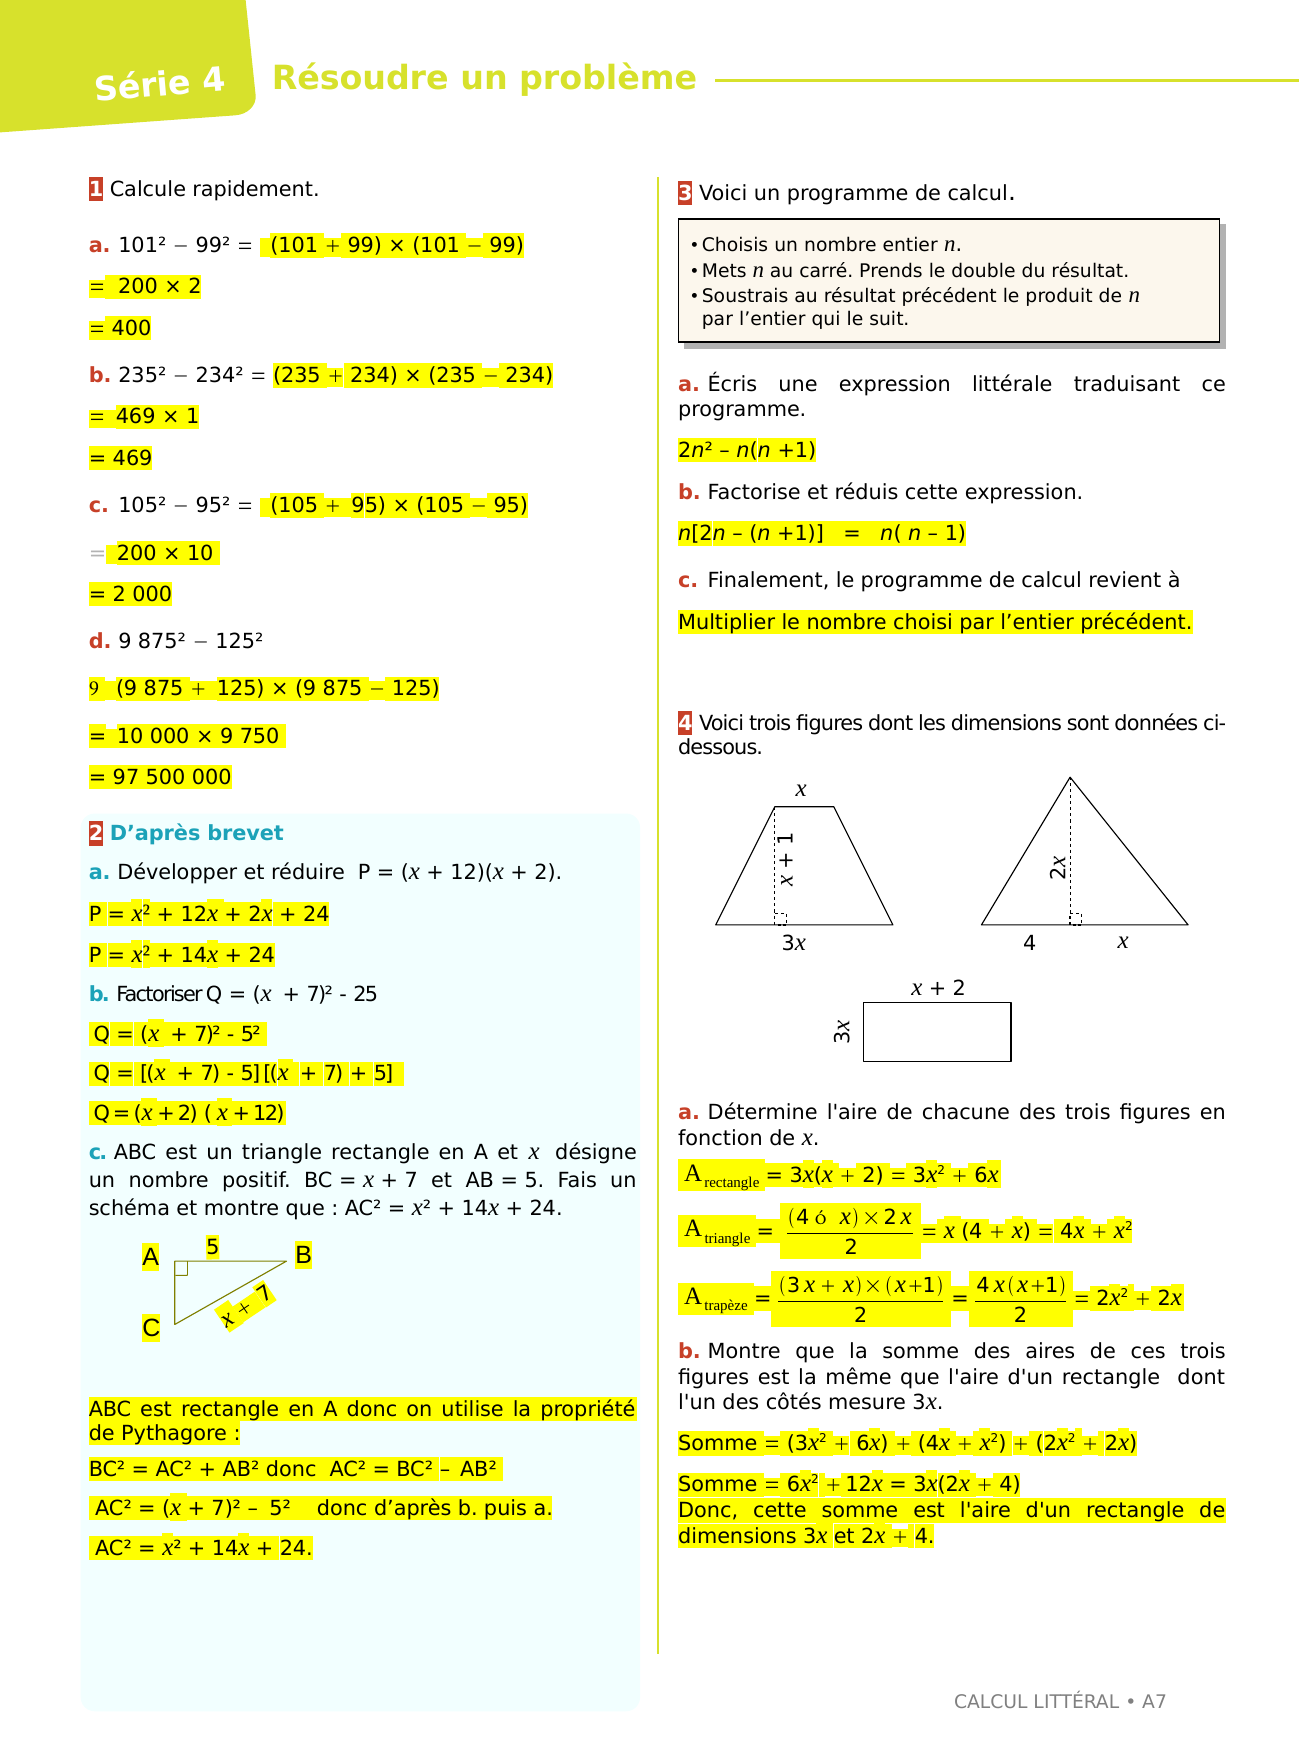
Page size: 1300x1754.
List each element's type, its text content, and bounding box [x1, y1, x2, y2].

list Montre que la somme des aires de ces trois figures est la même que l'aire d'un rectangle dont l'un des côtés mesure 3x. [678, 1338, 1226, 1414]
list === 2x2  2x [951, 1271, 969, 1327]
list = 200 × 2 [88, 258, 637, 299]
list 2n² – n(n +1) [678, 421, 1226, 462]
list Choisis un nombre entier n. [679, 220, 1219, 244]
list 105² − 95² = (105  95) × (105 − 95) [88, 476, 637, 518]
list = 469 × 1 = 469 [88, 388, 637, 470]
list 9 875² ─ 125² [88, 612, 637, 653]
list Finalement, le programme de calcul revient à [678, 552, 1226, 593]
subtitle Voici trois figures dont les dimensions sont données ci-dessous. [678, 711, 1226, 759]
list 101² ─ 99² = (101  99) × (101 − 99) [88, 216, 637, 258]
list = = x (4  x) = 4x  x2 [921, 1203, 1226, 1259]
list === 2x2  2x [678, 1271, 771, 1327]
list 235² − 234² = (235  234) × (235 − 234) [88, 346, 637, 388]
list Détermine l'aire de chacune des trois figures en fonction de x. [678, 1099, 1226, 1150]
list Donc, cette somme est l'aire d'un rectangle de dimensions 3x et 2x  4. [678, 1497, 1226, 1548]
list === 2x2  2x [1073, 1271, 1226, 1327]
subtitle Voici un programme de calcul. [678, 177, 1226, 206]
list Somme = 6x2  12x = 3x(2x  4) [678, 1456, 1226, 1497]
list Écris une expression littérale traduisant ce programme. [678, 372, 1226, 421]
list Multiplier le nombre choisi par l’entier précédent. [678, 593, 1226, 634]
subtitle Calcule rapidement. [103, 177, 637, 201]
list = 200 × 10 = 2 000 [88, 523, 637, 606]
list n[2n – (n +1)] = n( n – 1) [678, 504, 1226, 546]
list Factorise et réduis cette expression. [678, 480, 1226, 504]
list = = x (4  x) = 4x  x2 [678, 1203, 780, 1259]
list Soustrais au résultat précédent le produit de n par l’entier qui le suit. [679, 269, 1219, 341]
list Mets n au carré. Prends le double du résultat. [679, 244, 1219, 269]
list Somme = (3x2  6x)  (4x  x2)  (2x2  2x) [678, 1414, 1226, 1456]
list = 400 [88, 299, 637, 340]
list = 3x(x  2) = 3x2  6x [678, 1150, 1226, 1191]
list = 10 000 × 9 750 = 97 500 000 [88, 707, 637, 789]
list  (9 875  125) × (9 875 − 125) [88, 659, 637, 701]
